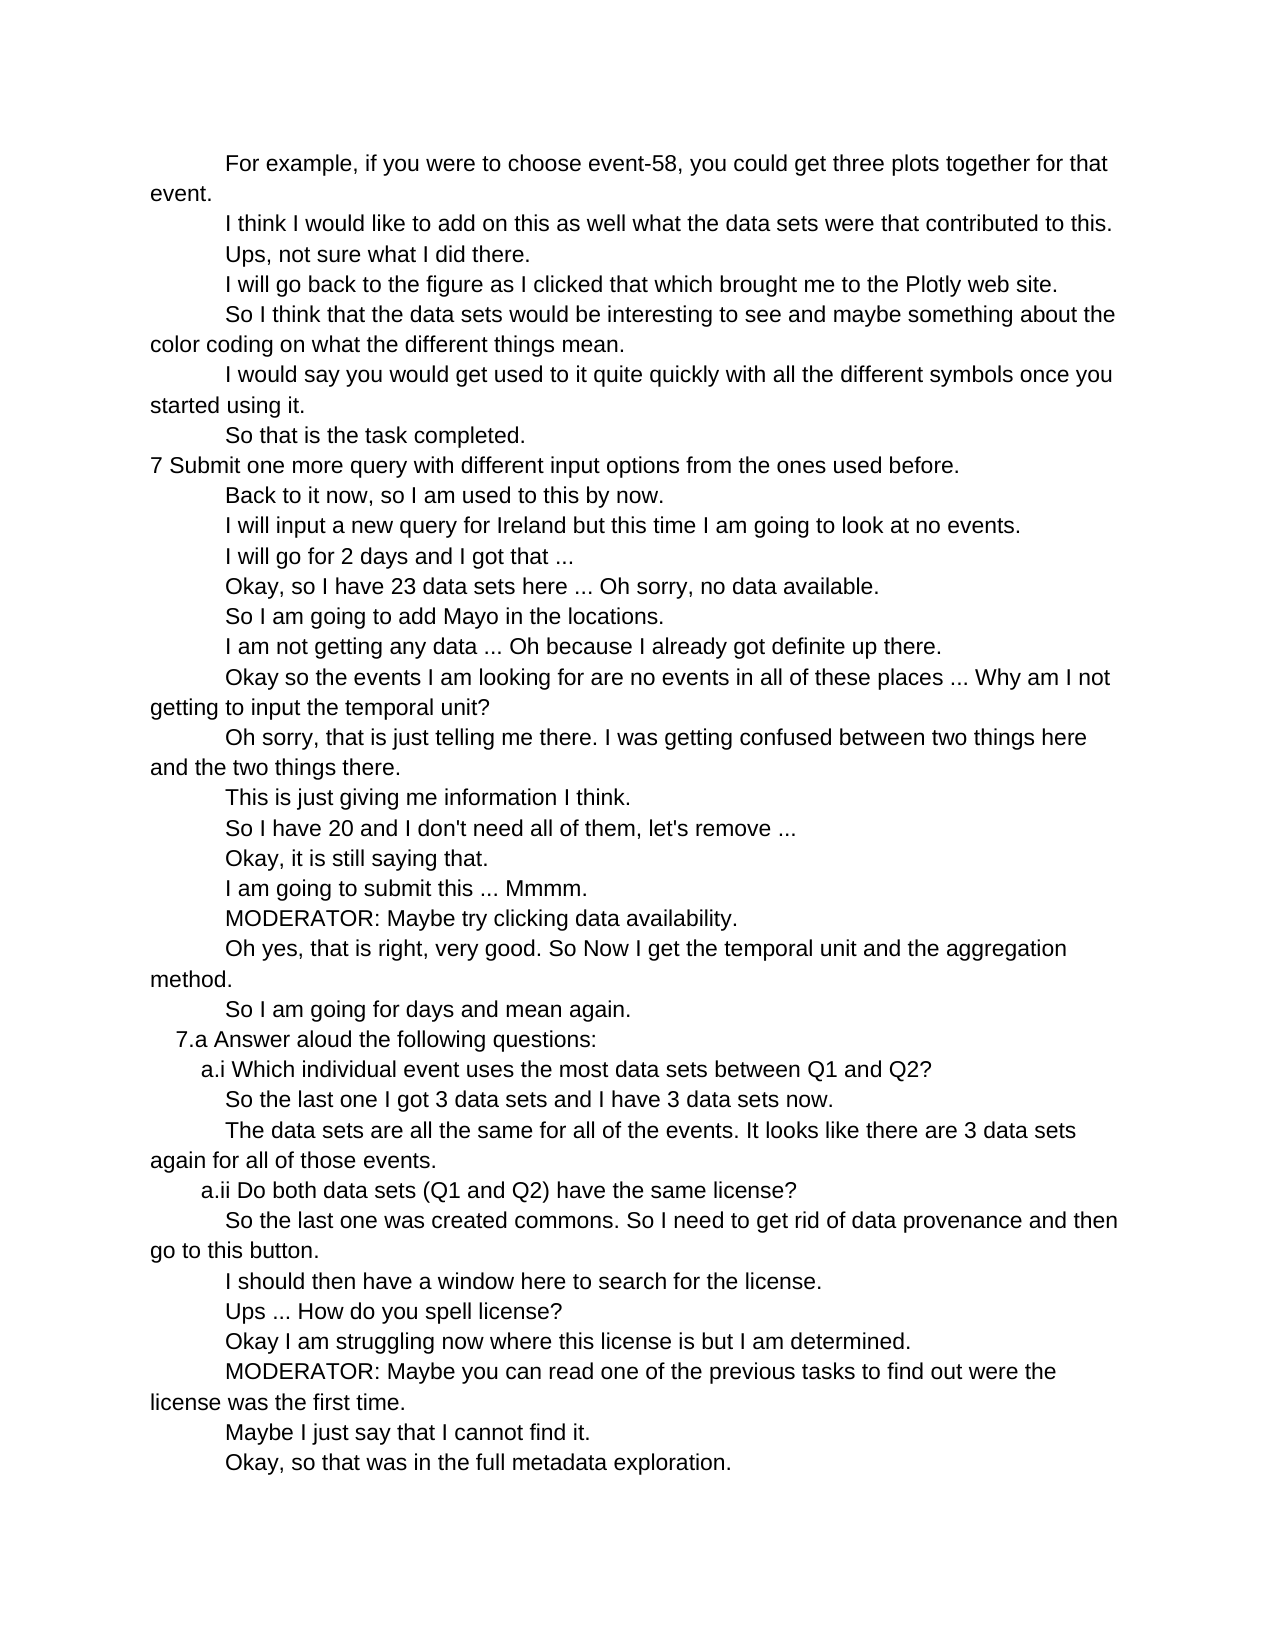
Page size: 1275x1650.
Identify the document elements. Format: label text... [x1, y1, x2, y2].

text Okay, so I have 23 data sets here ... Oh sorry, no data available. [150, 573, 1125, 599]
text I will go for 2 days and I got that ... [150, 543, 1125, 569]
text The data sets are all the same for all of the events. It looks like there are 3 data sets again for all of those events. [150, 1117, 1125, 1173]
text So the last one I got 3 data sets and I have 3 data sets now. [150, 1086, 1125, 1113]
text I would say you would get used to it quite quickly with all the different symbols once you started using it. [150, 361, 1125, 418]
text For example, if you were to choose event-58, you could get three plots together for that event. [150, 150, 1125, 207]
text Oh yes, that is right, very good. So Now I get the temporal unit and the aggregation method. [150, 935, 1125, 992]
text So I am going for days and mean again. [150, 996, 1125, 1022]
text I am going to submit this ... Mmmm. [150, 875, 1125, 901]
text a.ii Do both data sets (Q1 and Q2) have the same license? [150, 1177, 1125, 1203]
text a.i Which individual event uses the most data sets between Q1 and Q2? [150, 1056, 1125, 1083]
text So I think that the data sets would be interesting to see and maybe something about the color coding on what the different things mean. [150, 301, 1125, 358]
text I think I would like to add on this as well what the data sets were that contributed to this. [150, 210, 1125, 237]
text I am not getting any data ... Oh because I already got definite up there. [150, 633, 1125, 660]
text So the last one was created commons. So I need to get rid of data provenance and then go to this button. [150, 1207, 1125, 1264]
text Oh sorry, that is just telling me there. I was getting confused between two things here and the two things there. [150, 724, 1125, 781]
text MODERATOR: Maybe try clicking data availability. [150, 905, 1125, 932]
text Ups, not sure what I did there. [150, 241, 1125, 267]
text So that is the task completed. [150, 422, 1125, 448]
text Maybe I just say that I cannot find it. [150, 1419, 1125, 1445]
text MODERATOR: Maybe you can read one of the previous tasks to find out were the license was the first time. [150, 1358, 1125, 1415]
text I should then have a window here to search for the license. [150, 1268, 1125, 1294]
text Okay I am struggling now where this license is but I am determined. [150, 1328, 1125, 1354]
text This is just giving me information I think. [150, 784, 1125, 811]
text 7 Submit one more query with different input options from the ones used before. [150, 452, 1125, 478]
text Back to it now, so I am used to this by now. [150, 482, 1125, 509]
text I will input a new query for Ireland but this time I am going to look at no events. [150, 512, 1125, 539]
text So I am going to add Mayo in the locations. [150, 603, 1125, 629]
text Okay, so that was in the full metadata exploration. [150, 1449, 1125, 1475]
text 7.a Answer aloud the following questions: [150, 1026, 1125, 1052]
text Okay, it is still saying that. [150, 845, 1125, 871]
text So I have 20 and I don't need all of them, let's remove ... [150, 814, 1125, 841]
text Ups ... How do you spell license? [150, 1298, 1125, 1324]
text I will go back to the figure as I clicked that which brought me to the Plotly web site. [150, 271, 1125, 297]
text Okay so the events I am looking for are no events in all of these places ... Why am I not getting to input the temporal unit? [150, 663, 1125, 720]
